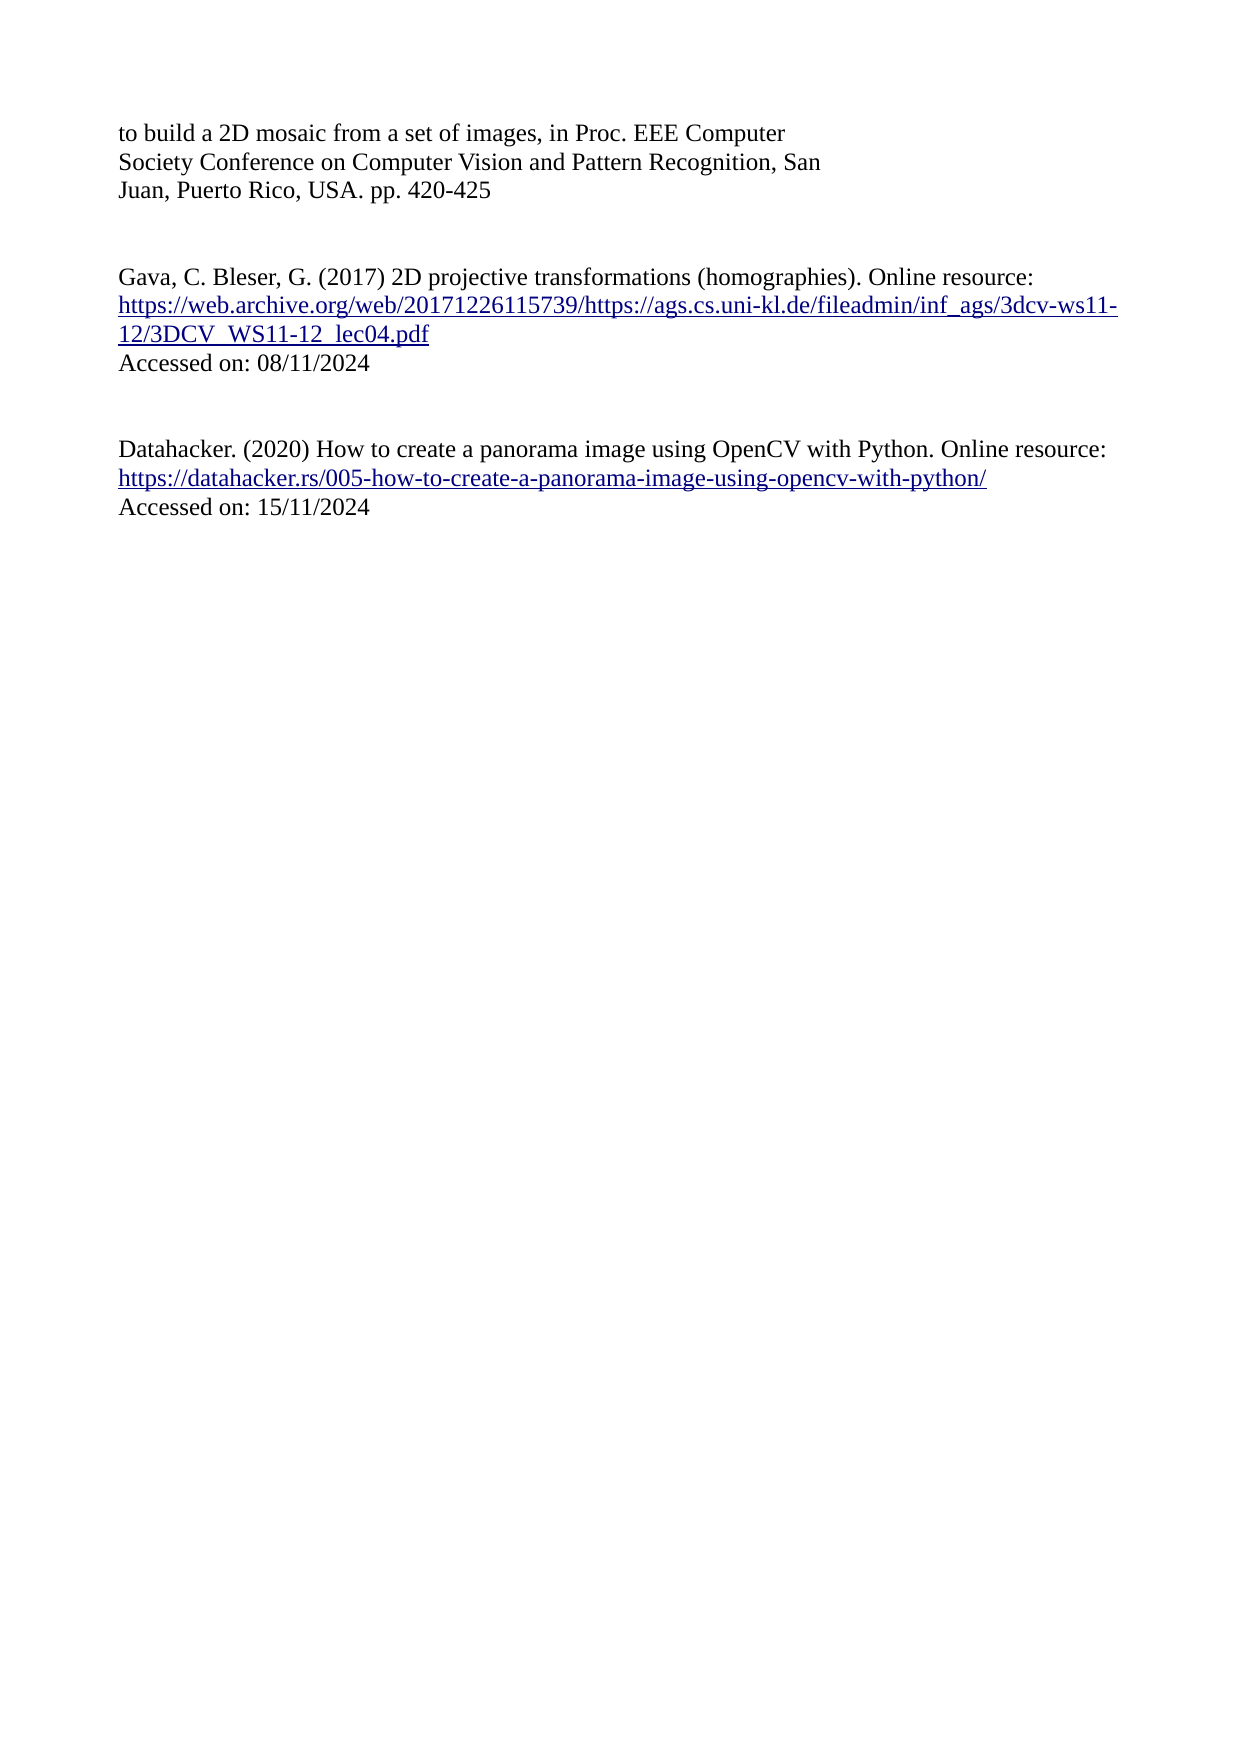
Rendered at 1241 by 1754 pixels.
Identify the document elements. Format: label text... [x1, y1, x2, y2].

text Juan, Puerto Rico, USA. pp. 420-425 [118, 176, 1122, 204]
subtitle Datahacker. (2020) How to create a panorama image using OpenCV with Python. Online resource: https://datahacker.rs/005-how-to-create-a-panorama-image-using-opencv-with-python/ [118, 434, 1122, 492]
text Accessed on: 08/11/2024 [118, 348, 1122, 377]
text Society Conference on Computer Vision and Pattern Recognition, San [118, 147, 1122, 176]
text https://web.archive.org/web/20171226115739/https://ags.cs.uni-kl.de/fileadmin/inf_ags/3dcv-ws11-12/3DCV_WS11-12_lec04.pdf [118, 291, 1122, 348]
text Accessed on: 15/11/2024 [118, 492, 1122, 521]
text Gava, C. Bleser, G. (2017) 2D projective transformations (homographies). Online resource: [118, 262, 1122, 291]
text to build a 2D mosaic from a set of images, in Proc. EEE Computer [118, 118, 1122, 147]
